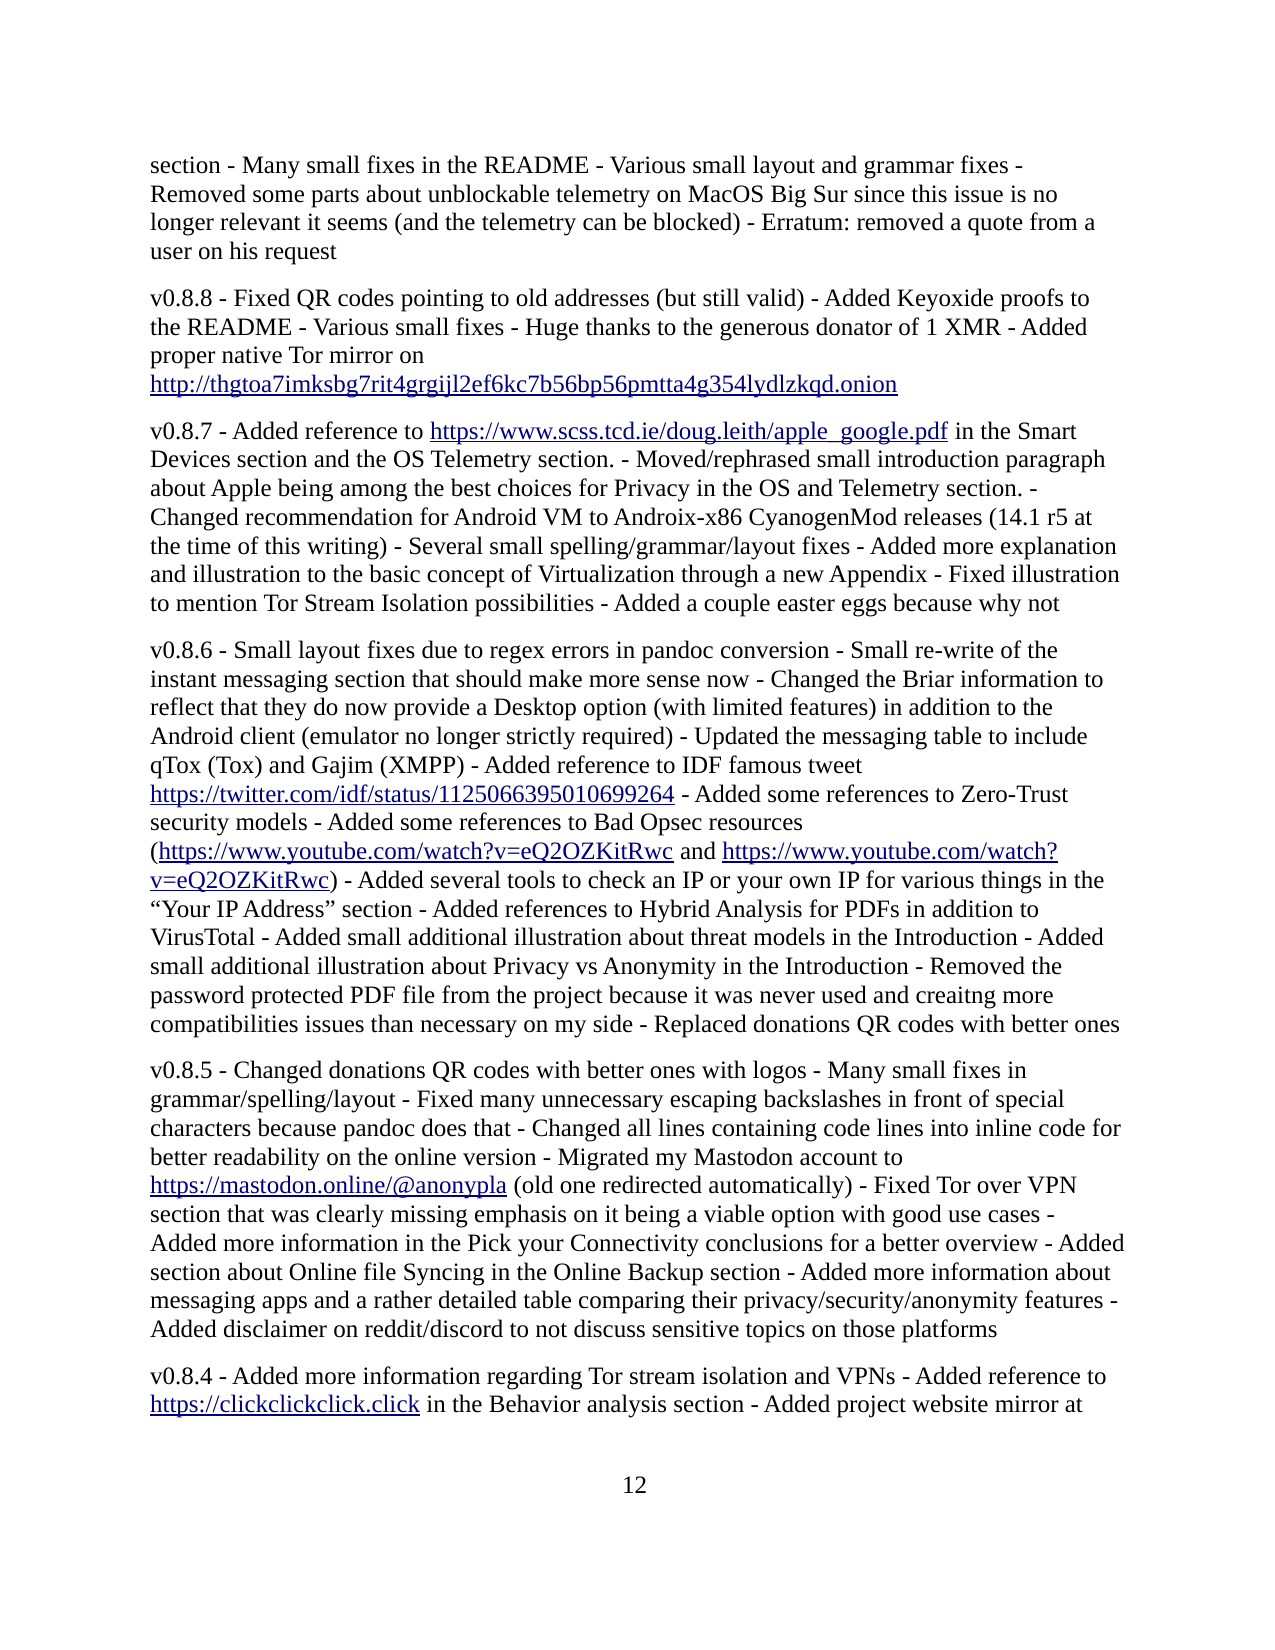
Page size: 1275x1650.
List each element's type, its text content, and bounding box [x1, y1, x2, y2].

text v0.8.6 - Small layout fixes due to regex errors in pandoc conversion - Small re-write of the instant messaging section that should make more sense now - Changed the Briar information to reflect that they do now provide a Desktop option (with limited features) in addition to the Android client (emulator no longer strictly required) - Updated the messaging table to include qTox (Tox) and Gajim (XMPP) - Added reference to IDF famous tweet https://twitter.com/idf/status/1125066395010699264 - Added some references to Zero-Trust security models - Added some references to Bad Opsec resources (https://www.youtube.com/watch?v=eQ2OZKitRwc and https://www.youtube.com/watch?v=eQ2OZKitRwc) - Added several tools to check an IP or your own IP for various things in the “Your IP Address” section - Added references to Hybrid Analysis for PDFs in addition to VirusTotal - Added small additional illustration about threat models in the Introduction - Added small additional illustration about Privacy vs Anonymity in the Introduction - Removed the password protected PDF file from the project because it was never used and creaitng more compatibilities issues than necessary on my side - Replaced donations QR codes with better ones [150, 635, 1125, 1037]
text v0.8.8 - Fixed QR codes pointing to old addresses (but still valid) - Added Keyoxide proofs to the README - Various small fixes - Huge thanks to the generous donator of 1 XMR - Added proper native Tor mirror on http://thgtoa7imksbg7rit4grgijl2ef6kc7b56bp56pmtta4g354lydlzkqd.onion [150, 283, 1125, 398]
text v0.8.7 - Added reference to https://www.scss.tcd.ie/doug.leith/apple_google.pdf in the Smart Devices section and the OS Telemetry section. - Moved/rephrased small introduction paragraph about Apple being among the best choices for Privacy in the OS and Telemetry section. - Changed recommendation for Android VM to Androix-x86 CyanogenMod releases (14.1 r5 at the time of this writing) - Several small spelling/grammar/layout fixes - Added more explanation and illustration to the basic concept of Virtualization through a new Appendix - Fixed illustration to mention Tor Stream Isolation possibilities - Added a couple easter eggs because why not [150, 416, 1125, 617]
text v0.8.4 - Added more information regarding Tor stream isolation and VPNs - Added reference to https://clickclickclick.click in the Behavior analysis section - Added project website mirror at [150, 1361, 1125, 1418]
text section - Many small fixes in the README - Various small layout and grammar fixes - Removed some parts about unblockable telemetry on MacOS Big Sur since this issue is no longer relevant it seems (and the telemetry can be blocked) - Erratum: removed a quote from a user on his request [150, 150, 1125, 265]
text v0.8.5 - Changed donations QR codes with better ones with logos - Many small fixes in grammar/spelling/layout - Fixed many unnecessary escaping backslashes in front of special characters because pandoc does that - Changed all lines containing code lines into inline code for better readability on the online version - Migrated my Mastodon account to https://mastodon.online/@anonypla (old one redirected automatically) - Fixed Tor over VPN section that was clearly missing emphasis on it being a viable option with good use cases - Added more information in the Pick your Connectivity conclusions for a better overview - Added section about Online file Syncing in the Online Backup section - Added more information about messaging apps and a rather detailed table comparing their privacy/security/anonymity features - Added disclaimer on reddit/discord to not discuss sensitive topics on those platforms [150, 1055, 1125, 1343]
